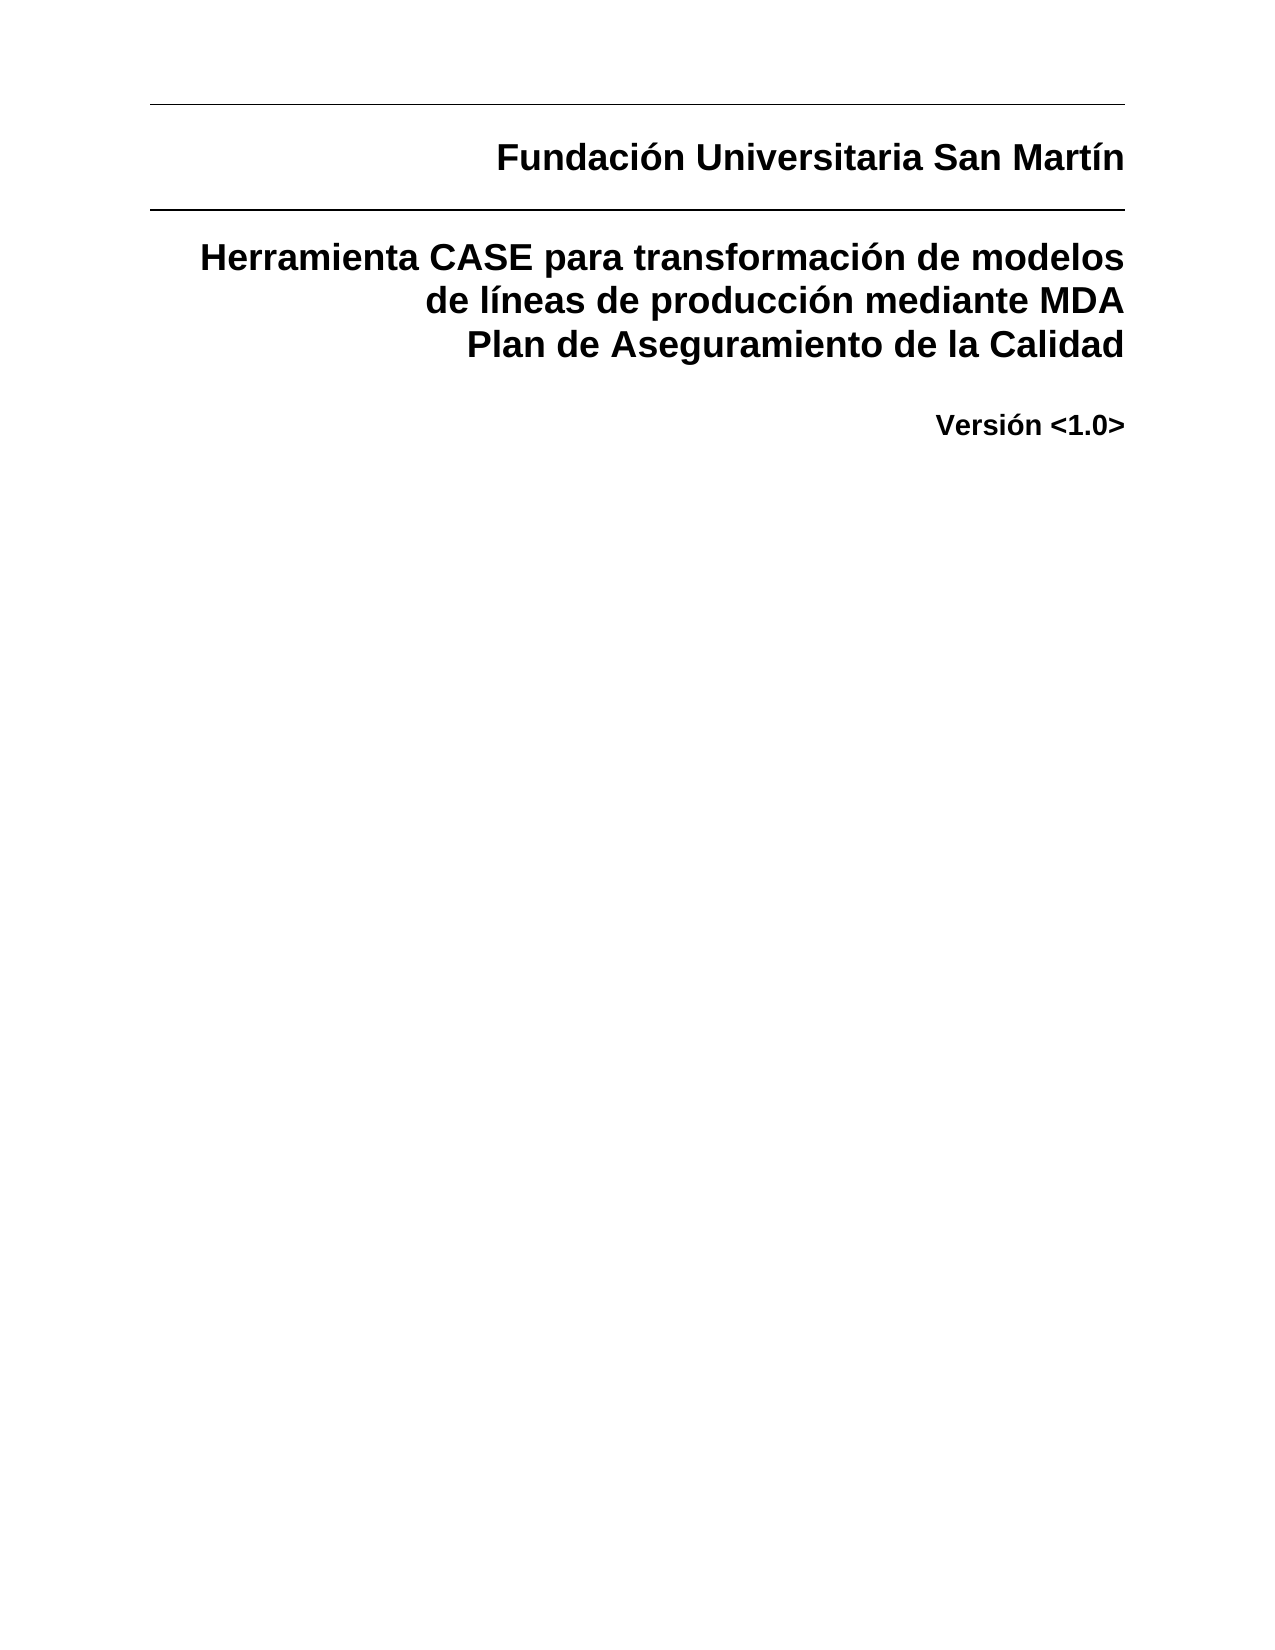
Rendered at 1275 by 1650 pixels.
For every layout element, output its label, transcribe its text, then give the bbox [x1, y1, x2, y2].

title Versión <1.0> [150, 408, 1125, 442]
title Herramienta CASE para transformación de modelos de líneas de producción mediante MDA [150, 236, 1125, 322]
title Plan de Aseguramiento de la Calidad [150, 322, 1125, 365]
